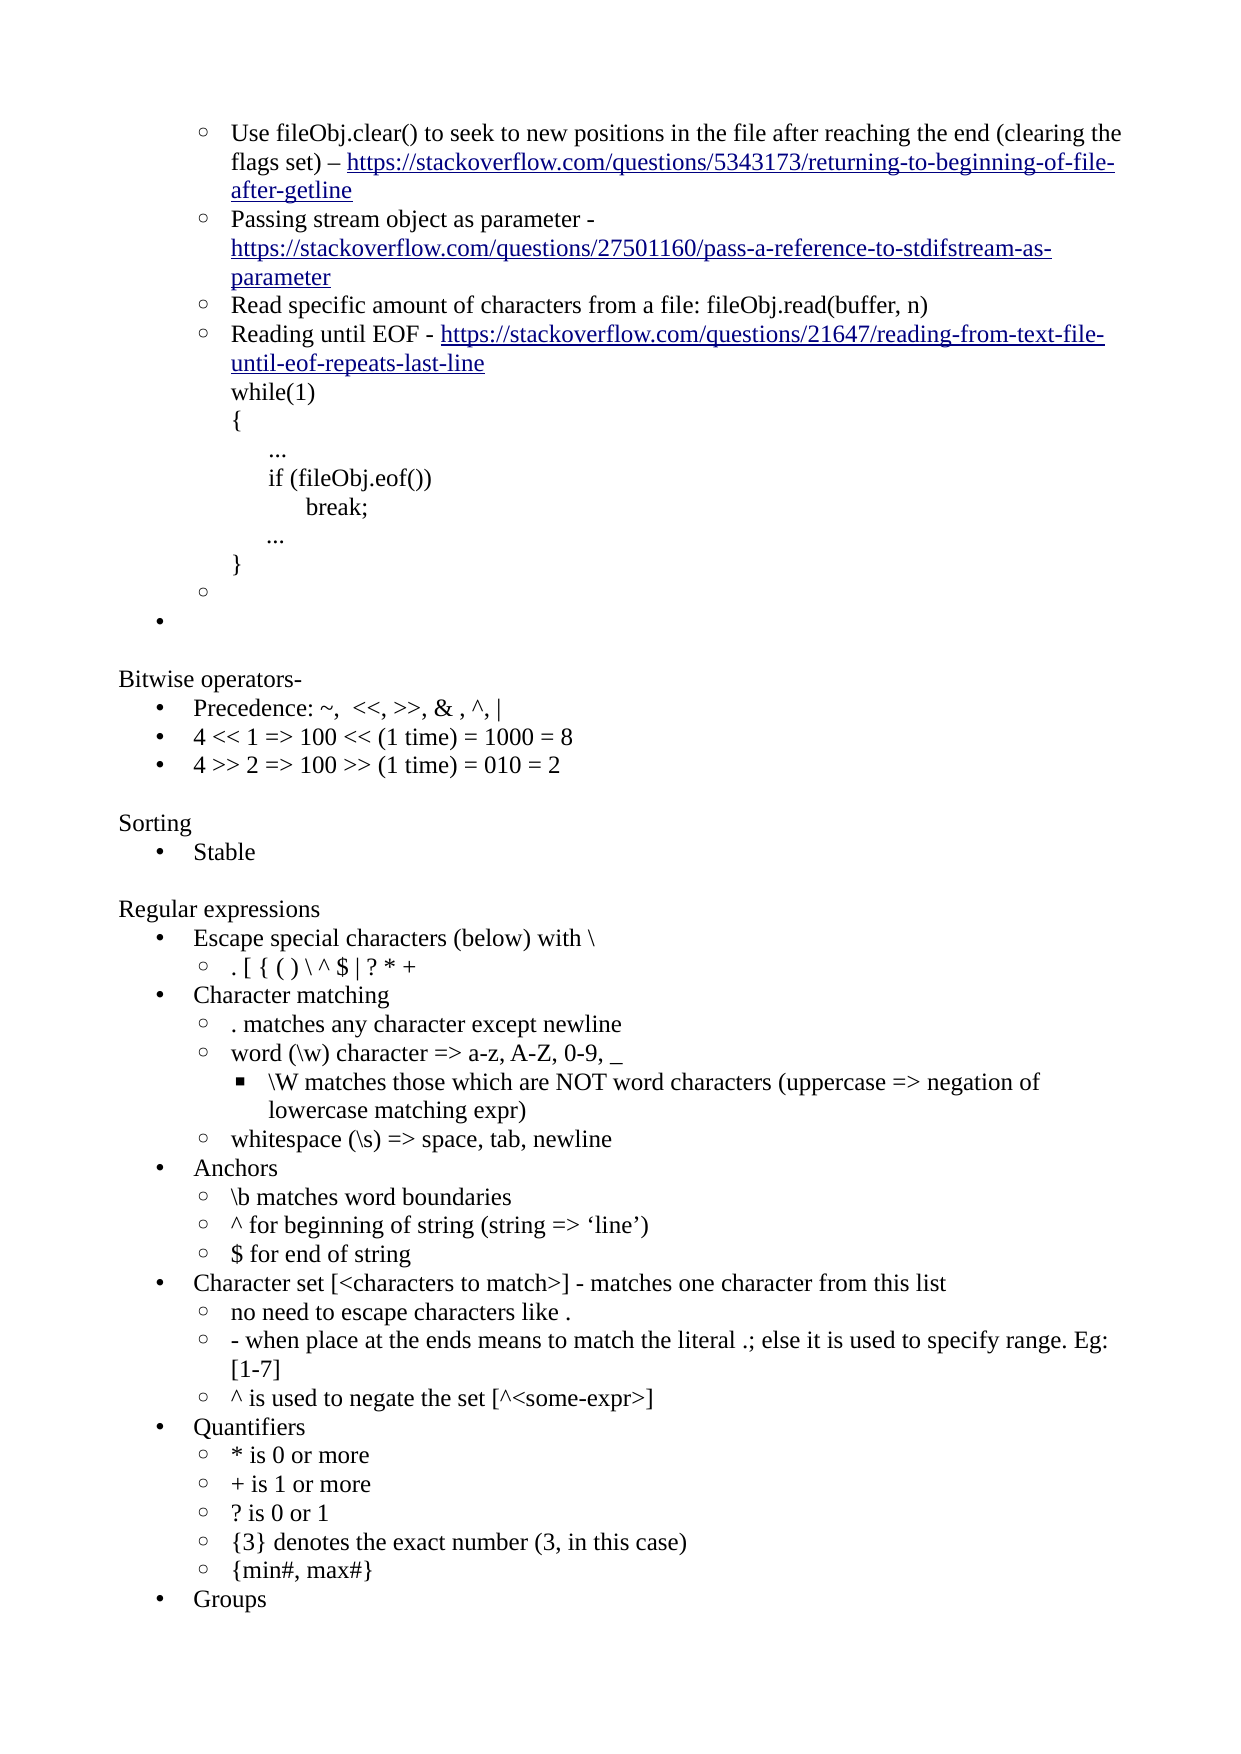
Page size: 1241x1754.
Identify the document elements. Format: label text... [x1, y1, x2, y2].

list Use fileObj.clear() to seek to new positions in the file after reaching the end (clearing the flags set) – https://stackoverflow.com/questions/5343173/returning-to-beginning-of-file-after-getline [193, 118, 1122, 204]
list Precedence: ~, <<, >>, & , ^, | [156, 693, 1122, 722]
list break; [268, 492, 1122, 521]
list \W matches those which are NOT word characters (uppercase => negation of lowercase matching expr) [231, 1067, 1122, 1124]
list whitespace (\s) => space, tab, newline [193, 1124, 1122, 1153]
list Character set [<characters to match>] - matches one character from this list [156, 1268, 1122, 1297]
list Stable [156, 837, 1122, 866]
list . matches any character except newline [193, 1009, 1122, 1038]
list Quantifiers [156, 1412, 1122, 1441]
list Escape special characters (below) with \ [156, 923, 1122, 952]
list no need to escape characters like . [193, 1297, 1122, 1326]
list Groups [156, 1584, 1122, 1613]
list {3} denotes the exact number (3, in this case) [193, 1527, 1122, 1556]
list \b matches word boundaries [193, 1182, 1122, 1211]
list word (\w) character => a-z, A-Z, 0-9, _ [193, 1038, 1122, 1067]
text Regular expressions [118, 894, 1122, 923]
list 4 >> 2 => 100 >> (1 time) = 010 = 2 [156, 751, 1122, 779]
list ^ for beginning of string (string => ‘line’) [193, 1211, 1122, 1239]
text Sorting [118, 808, 1122, 837]
list } [193, 549, 1122, 578]
list ^ is used to negate the set [^<some-expr>] [193, 1383, 1122, 1412]
list . [ { ( ) \ ^ $ | ? * + [193, 952, 1122, 981]
list 4 << 1 => 100 << (1 time) = 1000 = 8 [156, 722, 1122, 751]
list Passing stream object as parameter - https://stackoverflow.com/questions/27501160/pass-a-reference-to-stdifstream-as-parameter [193, 204, 1122, 291]
text ... [118, 521, 1122, 549]
list Reading until EOF - https://stackoverflow.com/questions/21647/reading-from-text-file-until-eof-repeats-last-line [193, 319, 1122, 377]
list ... [231, 434, 1122, 463]
list + is 1 or more [193, 1469, 1122, 1498]
list {min#, max#} [193, 1556, 1122, 1584]
list Anchors [156, 1153, 1122, 1182]
text Bitwise operators- [118, 664, 1122, 693]
list - when place at the ends means to match the literal .; else it is used to specify range. Eg: [1-7] [193, 1326, 1122, 1383]
list while(1) [193, 377, 1122, 406]
list ? is 0 or 1 [193, 1498, 1122, 1527]
list if (fileObj.eof()) [231, 463, 1122, 492]
list $ for end of string [193, 1239, 1122, 1268]
list Read specific amount of characters from a file: fileObj.read(buffer, n) [193, 291, 1122, 319]
list Character matching [156, 981, 1122, 1009]
list * is 0 or more [193, 1441, 1122, 1469]
list { [193, 406, 1122, 434]
